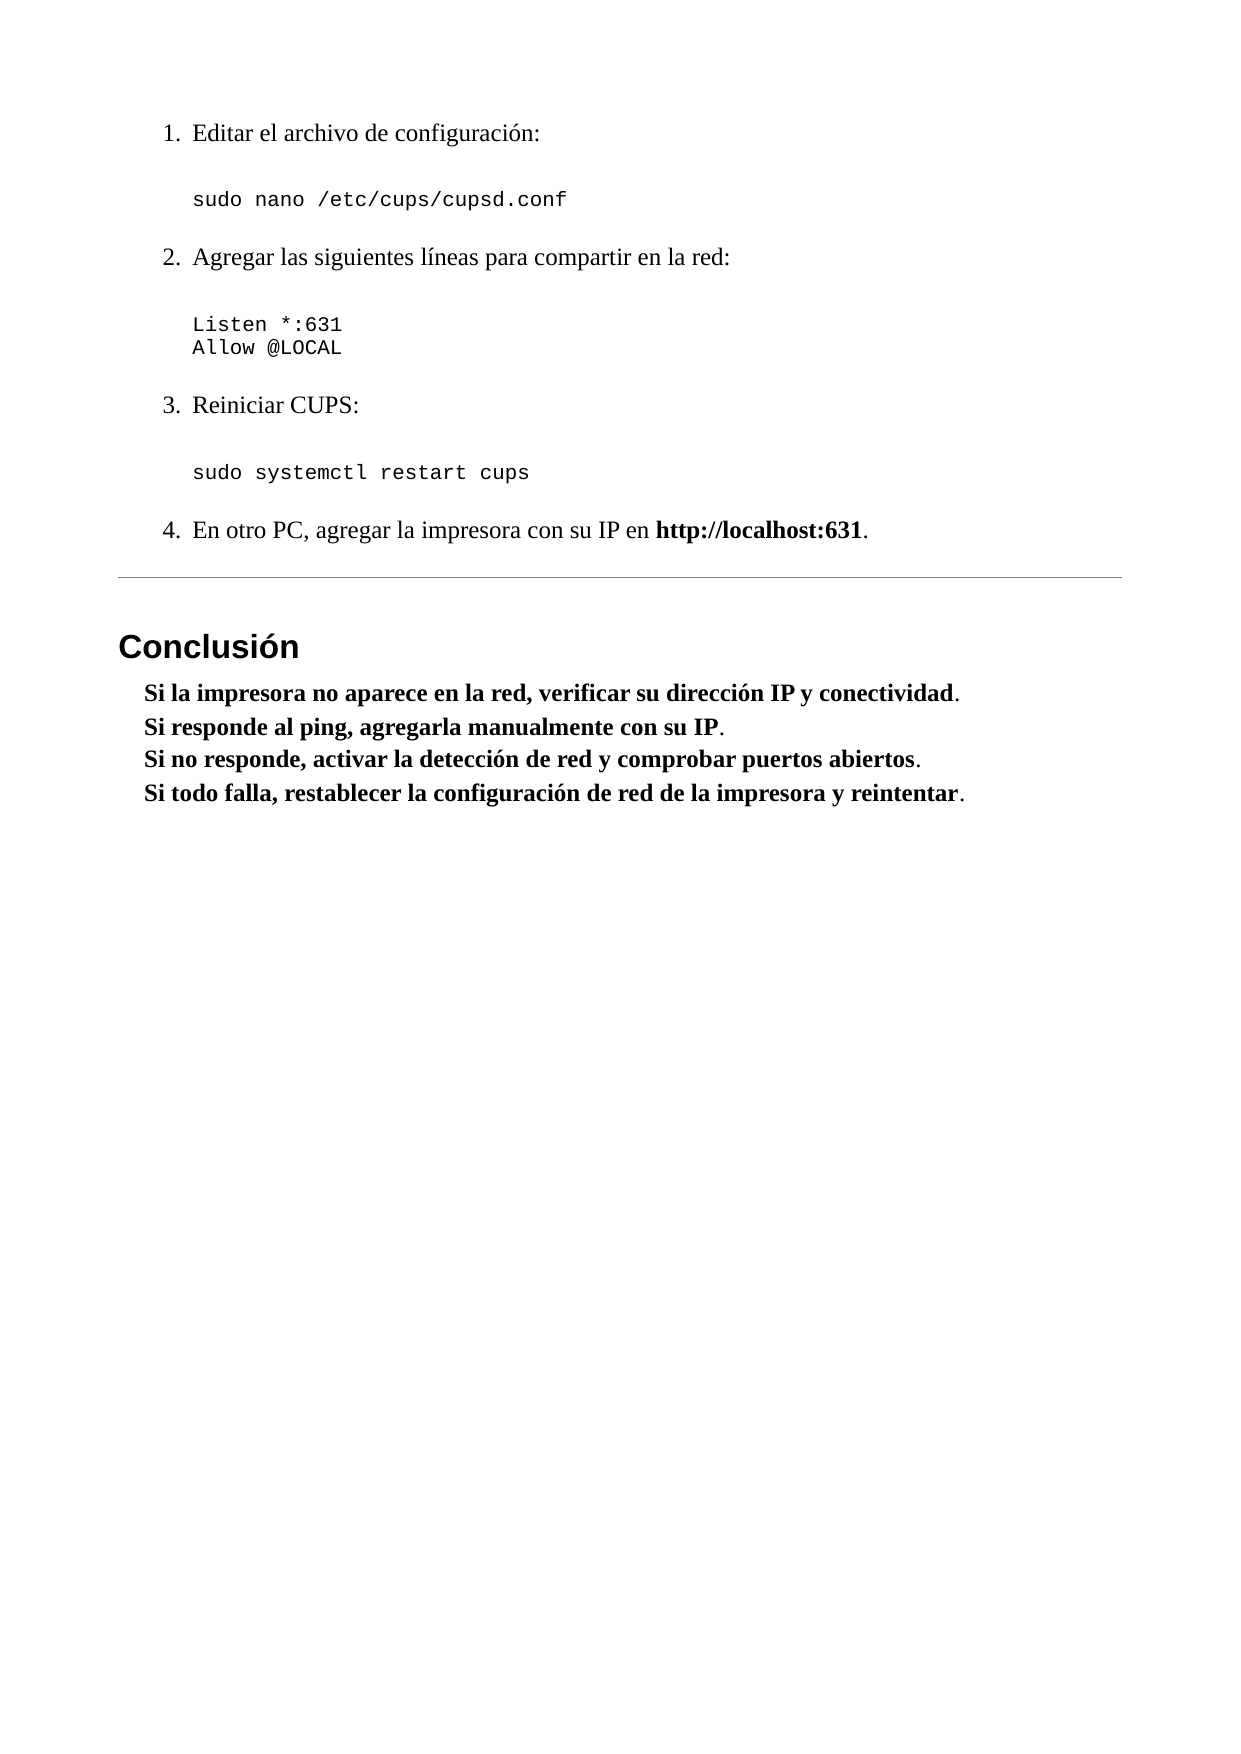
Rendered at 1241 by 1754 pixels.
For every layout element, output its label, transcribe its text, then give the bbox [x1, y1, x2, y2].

list Allow @LOCAL [162, 337, 1122, 361]
list Listen *:631 [162, 314, 1122, 337]
list Agregar las siguientes líneas para compartir en la red: [162, 242, 1122, 271]
list sudo systemctl restart cups [162, 462, 1122, 485]
subtitle Conclusión [118, 628, 1122, 666]
list sudo nano /etc/cups/cupsd.conf [162, 189, 1122, 213]
text ✅ Si la impresora no aparece en la red, verificar su dirección IP y conectividad. ✅ Si responde al ping, agregarla manualmente con su IP. ✅ Si no responde, activar la detección de red y comprobar puertos abiertos. ✅ Si todo falla, restablecer la configuración de red de la impresora y reintentar. [118, 678, 1122, 806]
list Editar el archivo de configuración: [162, 118, 1122, 147]
list Reiniciar CUPS: [162, 391, 1122, 419]
list En otro PC, agregar la impresora con su IP en http://localhost:631. [162, 515, 1122, 544]
